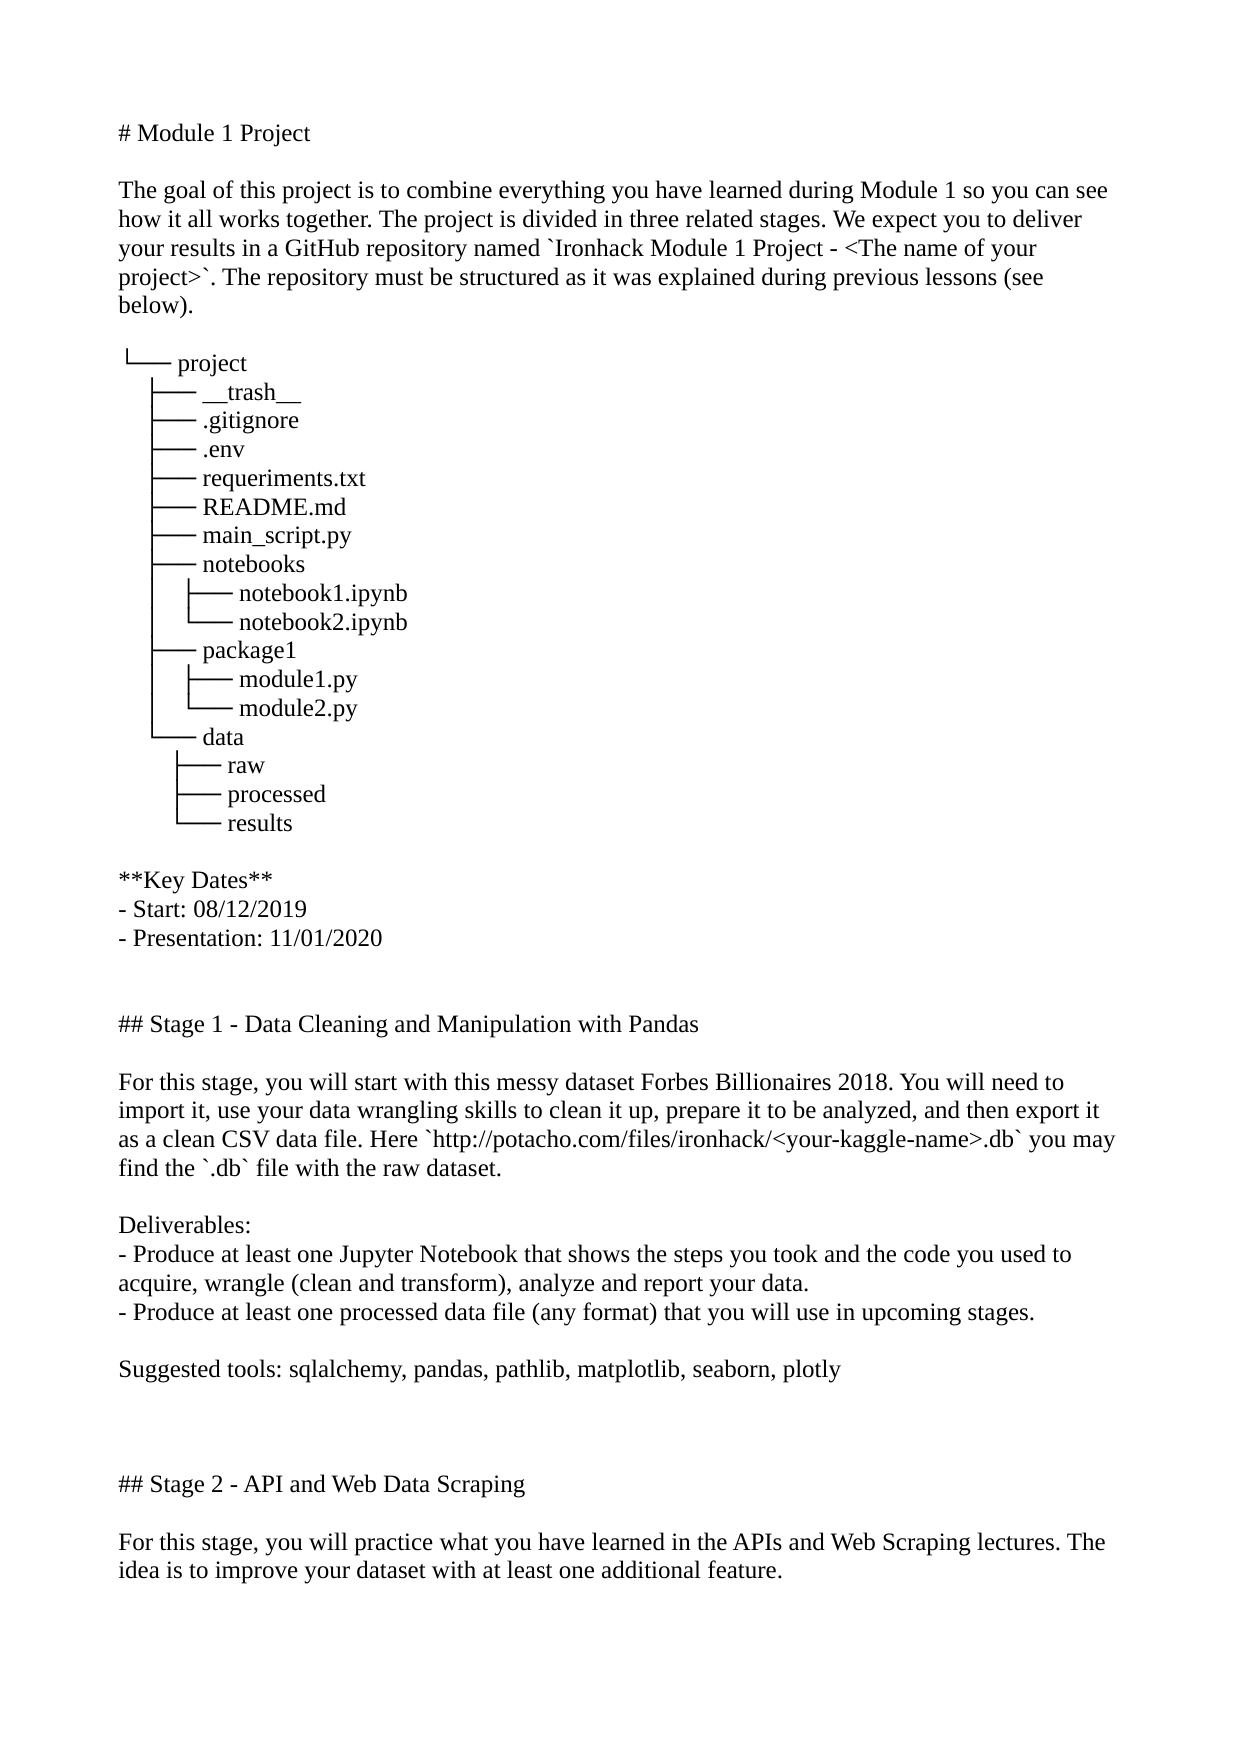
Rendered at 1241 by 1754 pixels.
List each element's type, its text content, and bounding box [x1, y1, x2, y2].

text │ ├── module1.py [118, 664, 151, 693]
text ├── __trash__ [118, 377, 151, 406]
text │ └── module2.py [118, 693, 151, 722]
text │ └── notebook2.ipynb [118, 607, 151, 636]
text ├── notebooks [118, 549, 151, 578]
text └── project [118, 348, 1122, 377]
text Deliverables: [118, 1211, 1122, 1239]
text ├── requeriments.txt [118, 463, 151, 492]
text ├── main_script.py [118, 521, 151, 549]
text ├── notebooks [153, 549, 1122, 578]
text ├── raw [118, 751, 176, 779]
text ├── raw [178, 751, 1122, 779]
text │ ├── notebook1.ipynb [153, 578, 187, 607]
text │ ├── module1.py [153, 664, 187, 693]
text └── data [118, 722, 1122, 751]
text - Start: 08/12/2019 [118, 894, 1122, 923]
text │ ├── notebook1.ipynb [189, 578, 1122, 607]
text │ └── module2.py [153, 693, 1122, 722]
text ├── .gitignore [153, 406, 1122, 434]
text │ ├── module1.py [189, 664, 1122, 693]
text ├── requeriments.txt [153, 463, 1122, 492]
text ├── .gitignore [118, 406, 151, 434]
text ├── main_script.py [153, 521, 1122, 549]
text ## Stage 2 - API and Web Data Scraping [118, 1469, 1122, 1498]
text For this stage, you will practice what you have learned in the APIs and Web Scraping lectures. The idea is to improve your dataset with at least one additional feature. [118, 1527, 1122, 1584]
text # Module 1 Project [118, 118, 1122, 147]
text ## Stage 1 - Data Cleaning and Manipulation with Pandas [118, 1009, 1122, 1038]
text ├── package1 [118, 636, 151, 664]
text For this stage, you will start with this messy dataset Forbes Billionaires 2018. You will need to import it, use your data wrangling skills to clean it up, prepare it to be analyzed, and then export it as a clean CSV data file. Here `http://potacho.com/files/ironhack/<your-kaggle-name>.db` you may find the `.db` file with the raw dataset. [118, 1067, 1122, 1182]
text The goal of this project is to combine everything you have learned during Module 1 so you can see how it all works together. The project is divided in three related stages. We expect you to deliver your results in a GitHub repository named `Ironhack Module 1 Project - <The name of your project>`. The repository must be structured as it was explained during previous lessons (see below). [118, 176, 1122, 319]
text └── results [118, 808, 1122, 837]
text │ └── notebook2.ipynb [153, 607, 1122, 636]
text ├── __trash__ [153, 377, 1122, 406]
text - Produce at least one Jupyter Notebook that shows the steps you took and the code you used to acquire, wrangle (clean and transform), analyze and report your data. [118, 1239, 1122, 1297]
text ├── processed [178, 779, 1122, 808]
text ├── .env [153, 434, 1122, 463]
text Suggested tools: sqlalchemy, pandas, pathlib, matplotlib, seaborn, plotly [118, 1354, 1122, 1383]
text - Presentation: 11/01/2020 [118, 923, 1122, 952]
text - Produce at least one processed data file (any format) that you will use in upcoming stages. [118, 1297, 1122, 1326]
text ├── processed [118, 779, 176, 808]
text ├── README.md [118, 492, 151, 521]
text ├── .env [118, 434, 151, 463]
text │ ├── notebook1.ipynb [118, 578, 151, 607]
text ├── package1 [153, 636, 1122, 664]
text **Key Dates** [118, 866, 1122, 894]
text ├── README.md [153, 492, 1122, 521]
